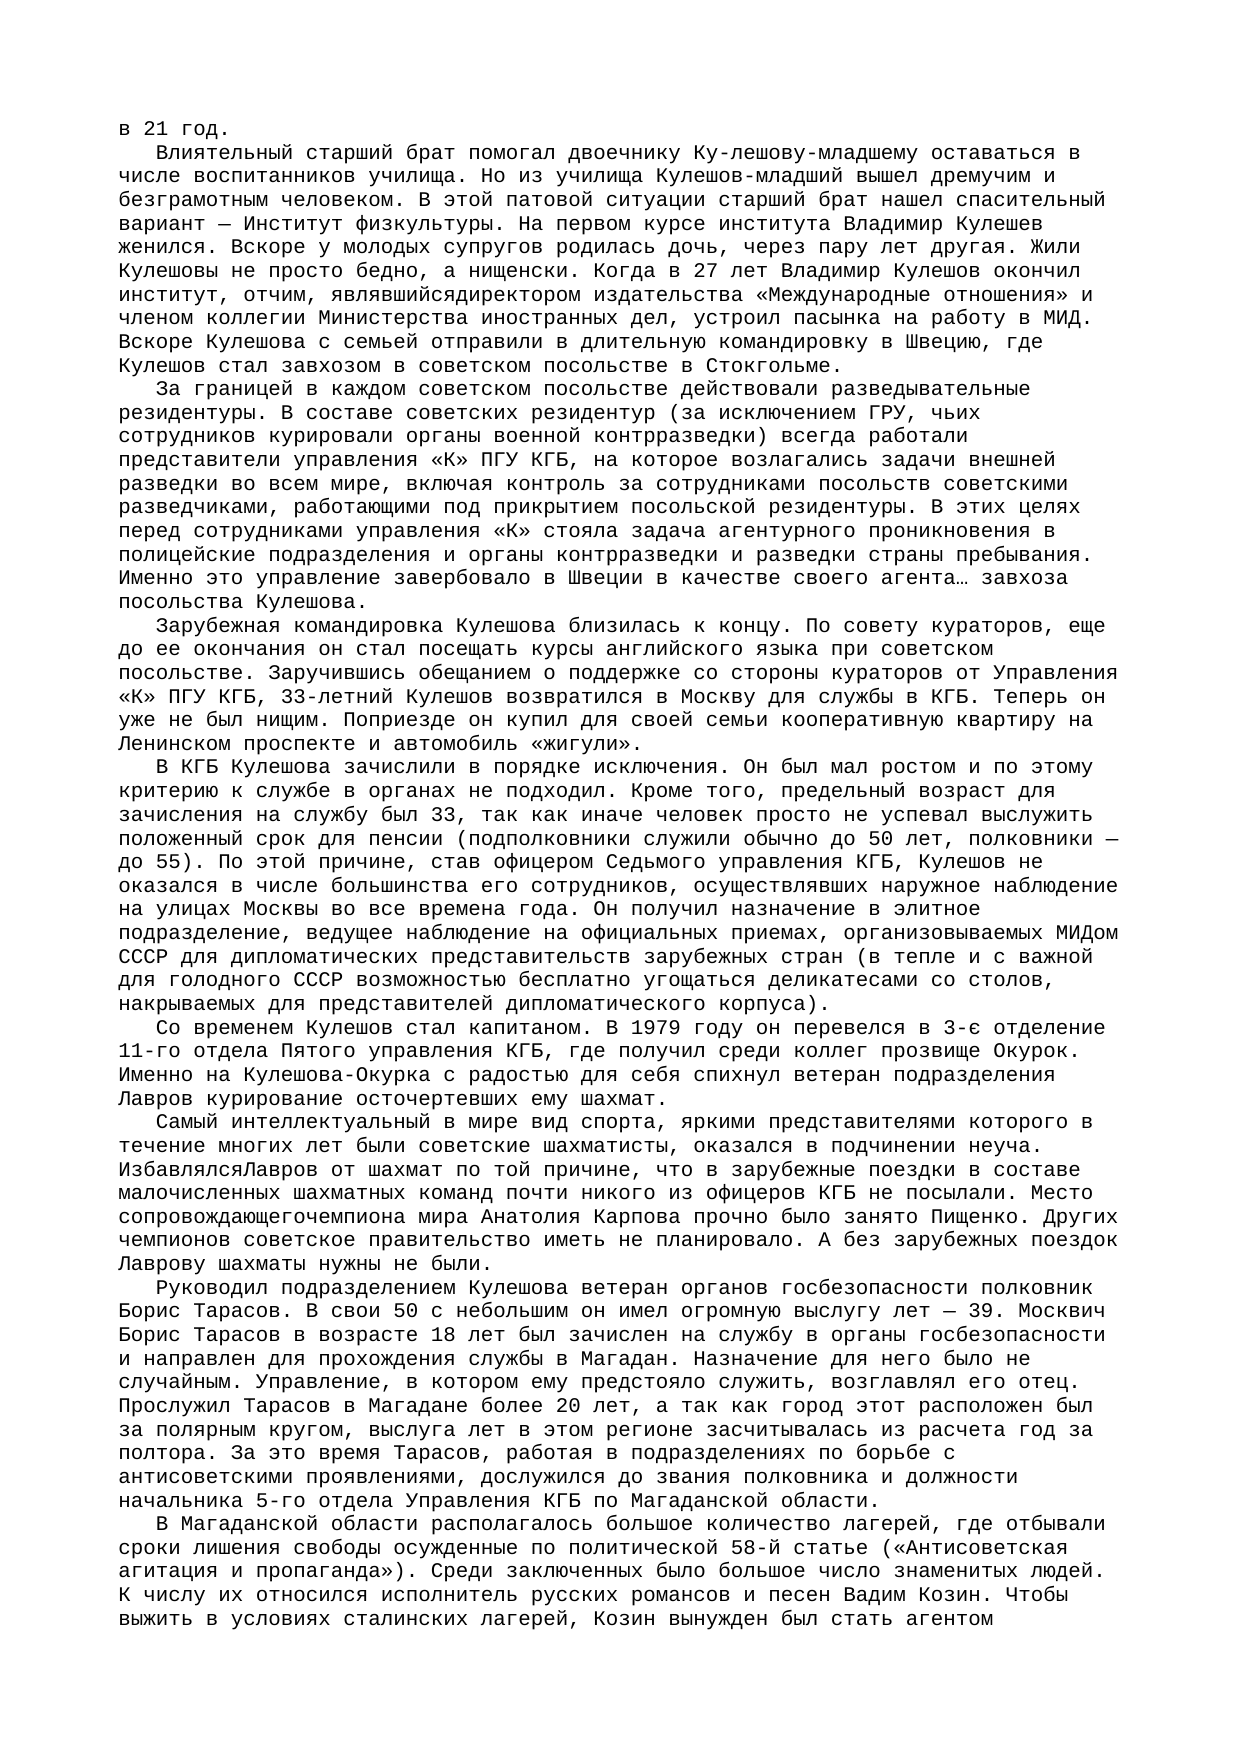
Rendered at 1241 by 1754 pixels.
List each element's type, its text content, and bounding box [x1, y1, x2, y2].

text В Магаданской области располагалось большое количество лагерей, где отбывали сроки лишения свободы осужденные по политической 58-й статье («Антисоветская агитация и пропаганда»). Среди заключенных было большое число знаменитых людей. К числу их относился исполнитель русских романсов и песен Вадим Козин. Чтобы выжить в условиях сталинских лагерей, Козин вынужден был стать агентом [118, 1513, 1122, 1631]
text Со временем Кулешов стал капитаном. В 1979 году он перевелся в 3-є отделение 11-го отдела Пятого управления КГБ, где получил среди коллег прозвище Окурок. Именно на Кулешова-Окурка с радостью для себя спихнул ветеран подразделения Лавров курирование осточертевших ему шахмат. [118, 1017, 1122, 1111]
text Зарубежная командировка Кулешова близилась к концу. По совету кураторов, еще до ее окончания он стал посещать курсы английского языка при советском посольстве. Заручившись обещанием о поддержке со стороны кураторов от Управления «К» ПГУ КГБ, 33-летний Кулешов возвратился в Москву для службы в КГБ. Теперь он уже не был нищим. Поприезде он купил для своей семьи кооперативную квартиру на Ленинском проспекте и автомобиль «жигули». [118, 615, 1122, 757]
text Влиятельный старший брат помогал двоечнику Ку-лешову-младшему оставаться в числе воспитанников училища. Но из училища Кулешов-младший вышел дремучим и безграмотным человеком. В этой патовой ситуации старший брат нашел спасительный вариант — Институт физкультуры. На первом курсе института Владимир Кулешев женился. Вскоре у молодых супругов родилась дочь, через пару лет другая. Жили Кулешовы не просто бедно, а нищенски. Когда в 27 лет Владимир Кулешов окончил институт, отчим, являвшийсядиректором издательства «Международные отношения» и членом коллегии Министерства иностранных дел, устроил пасынка на работу в МИД. Вскоре Кулешова с семьей отправили в длительную командировку в Швецию, где Кулешов стал завхозом в советском посольстве в Стокгольме. [118, 142, 1122, 378]
text За границей в каждом советском посольстве действовали разведывательные резидентуры. В составе советских резидентур (за исключением ГРУ, чьих сотрудников курировали органы военной контрразведки) всегда работали представители управления «К» ПГУ КГБ, на которое возлагались задачи внешней разведки во всем мире, включая контроль за сотрудниками посольств советскими разведчиками, работающими под прикрытием посольской резидентуры. В этих целях перед сотрудниками управления «К» стояла задача агентурного проникновения в полицейские подразделения и органы контрразведки и разведки страны пребывания. Именно это управление завербовало в Швеции в качестве своего агента… завхоза посольства Кулешова. [118, 378, 1122, 615]
text в 21 год. [118, 118, 1122, 142]
text Самый интеллектуальный в мире вид спорта, яркими представителями которого в течение многих лет были советские шахматисты, оказался в подчинении неуча. ИзбавлялсяЛавров от шахмат по той причине, что в зарубежные поездки в составе малочисленных шахматных команд почти никого из офицеров КГБ не посылали. Место сопровождающегочемпиона мира Анатолия Карпова прочно было занято Пищенко. Других чемпионов советское правительство иметь не планировало. А без зарубежных поездок Лаврову шахматы нужны не были. [118, 1111, 1122, 1277]
text Руководил подразделением Кулешова ветеран органов госбезопасности полковник Борис Тарасов. В свои 50 с небольшим он имел огромную выслугу лет — 39. Москвич Борис Тарасов в возрасте 18 лет был зачислен на службу в органы госбезопасности и направлен для прохождения службы в Магадан. Назначение для него было не случайным. Управление, в котором ему предстояло служить, возглавлял его отец. Прослужил Тарасов в Магадане более 20 лет, а так как город этот расположен был за полярным кругом, выслуга лет в этом регионе засчитывалась из расчета год за полтора. За это время Тарасов, работая в подразделениях по борьбе с антисоветскими проявлениями, дослужился до звания полковника и должности начальника 5-го отдела Управления КГБ по Магаданской области. [118, 1277, 1122, 1513]
text В КГБ Кулешова зачислили в порядке исключения. Он был мал ростом и по этому критерию к службе в органах не подходил. Кроме того, предельный возраст для зачисления на службу был 33, так как иначе человек просто не успевал выслужить положенный срок для пенсии (подполковники служили обычно до 50 лет, полковники — до 55). По этой причине, став офицером Седьмого управления КГБ, Кулешов не оказался в числе большинства его сотрудников, осуществлявших наружное наблюдение на улицах Москвы во все времена года. Он получил назначение в элитное подразделение, ведущее наблюдение на официальных приемах, организовываемых МИДом СССР для дипломатических представительств зарубежных стран (в тепле и с важной для голодного СССР возможностью бесплатно угощаться деликатесами со столов, накрываемых для представителей дипломатического корпуса). [118, 757, 1122, 1017]
